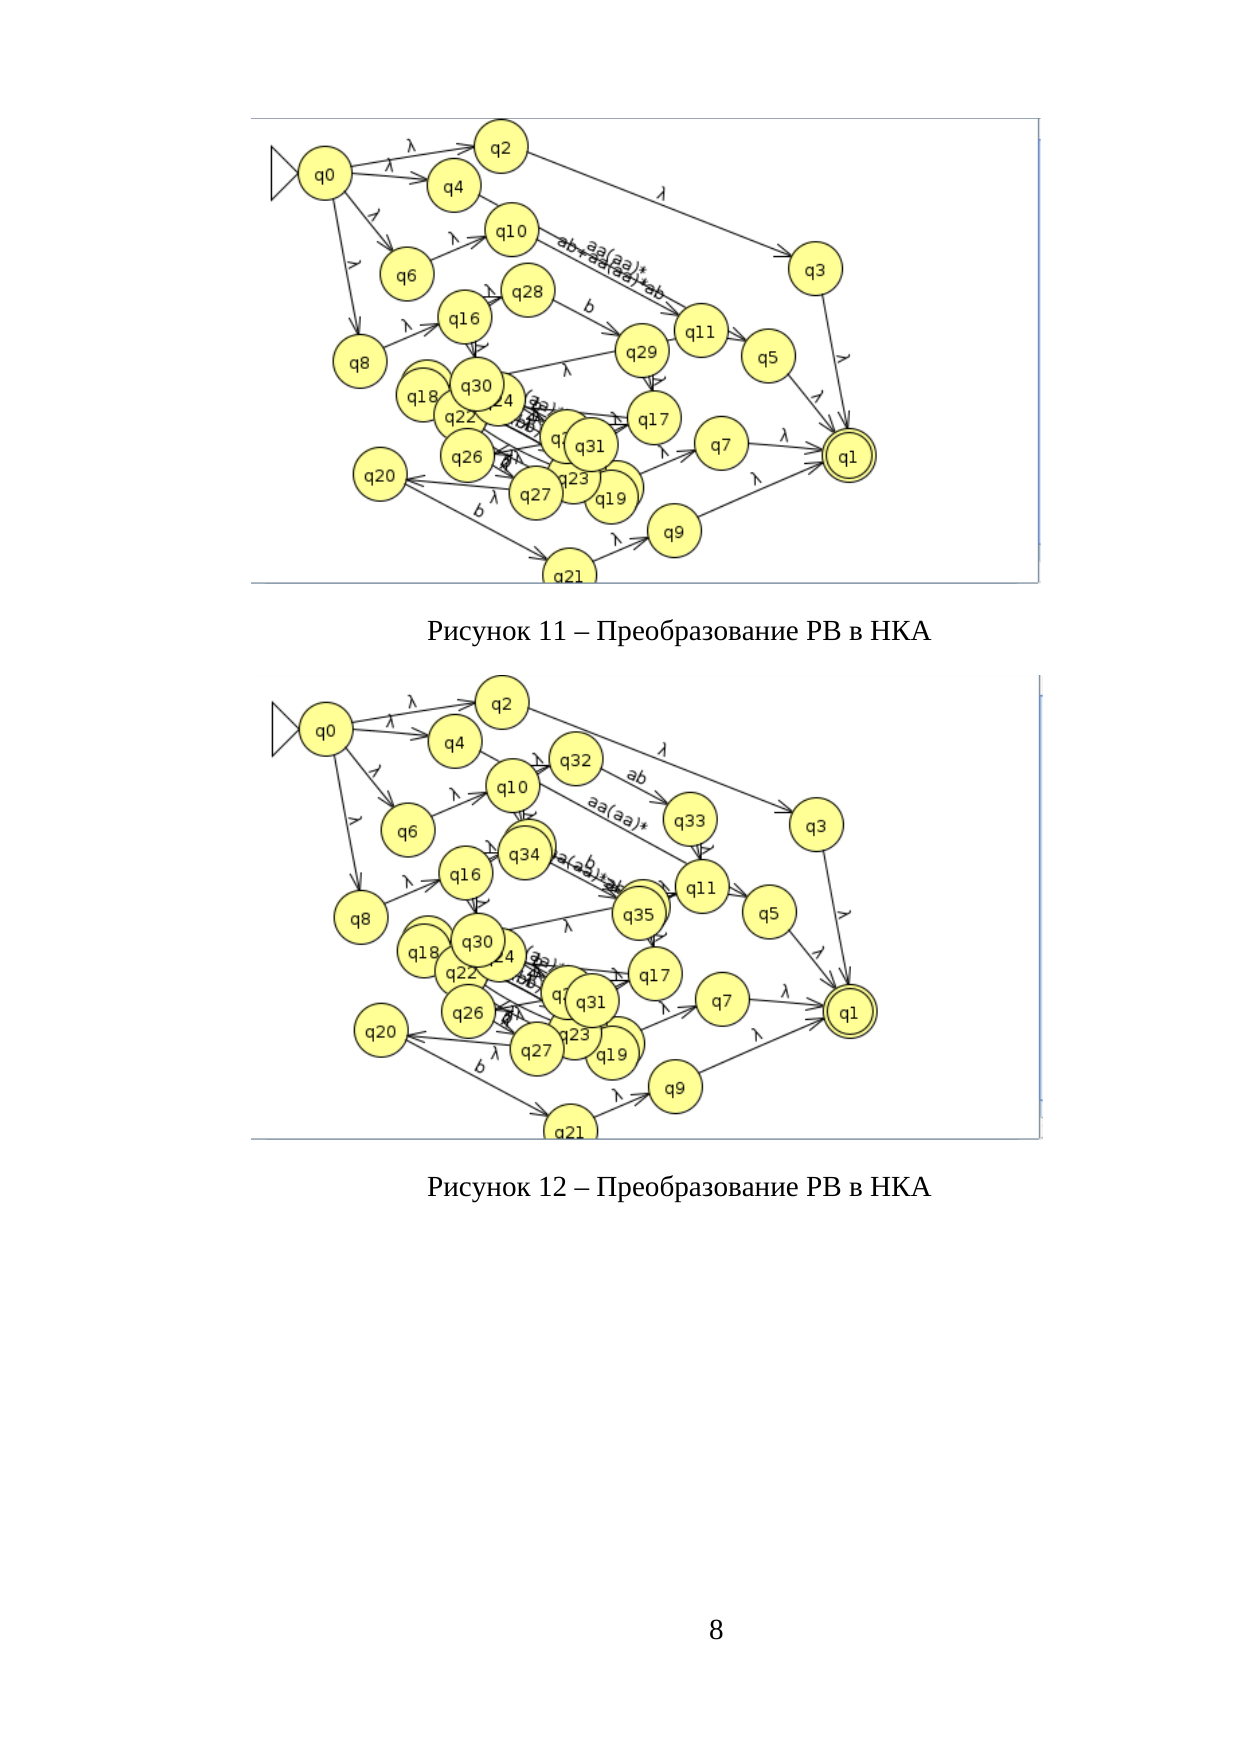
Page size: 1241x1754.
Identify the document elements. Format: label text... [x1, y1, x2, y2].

text Рисунок 12 – Преобразование РВ в НКА [177, 1169, 1181, 1203]
picture [251, 118, 1041, 584]
text Рисунок 11 – Преобразование РВ в НКА [177, 613, 1181, 646]
picture [251, 675, 1043, 1140]
